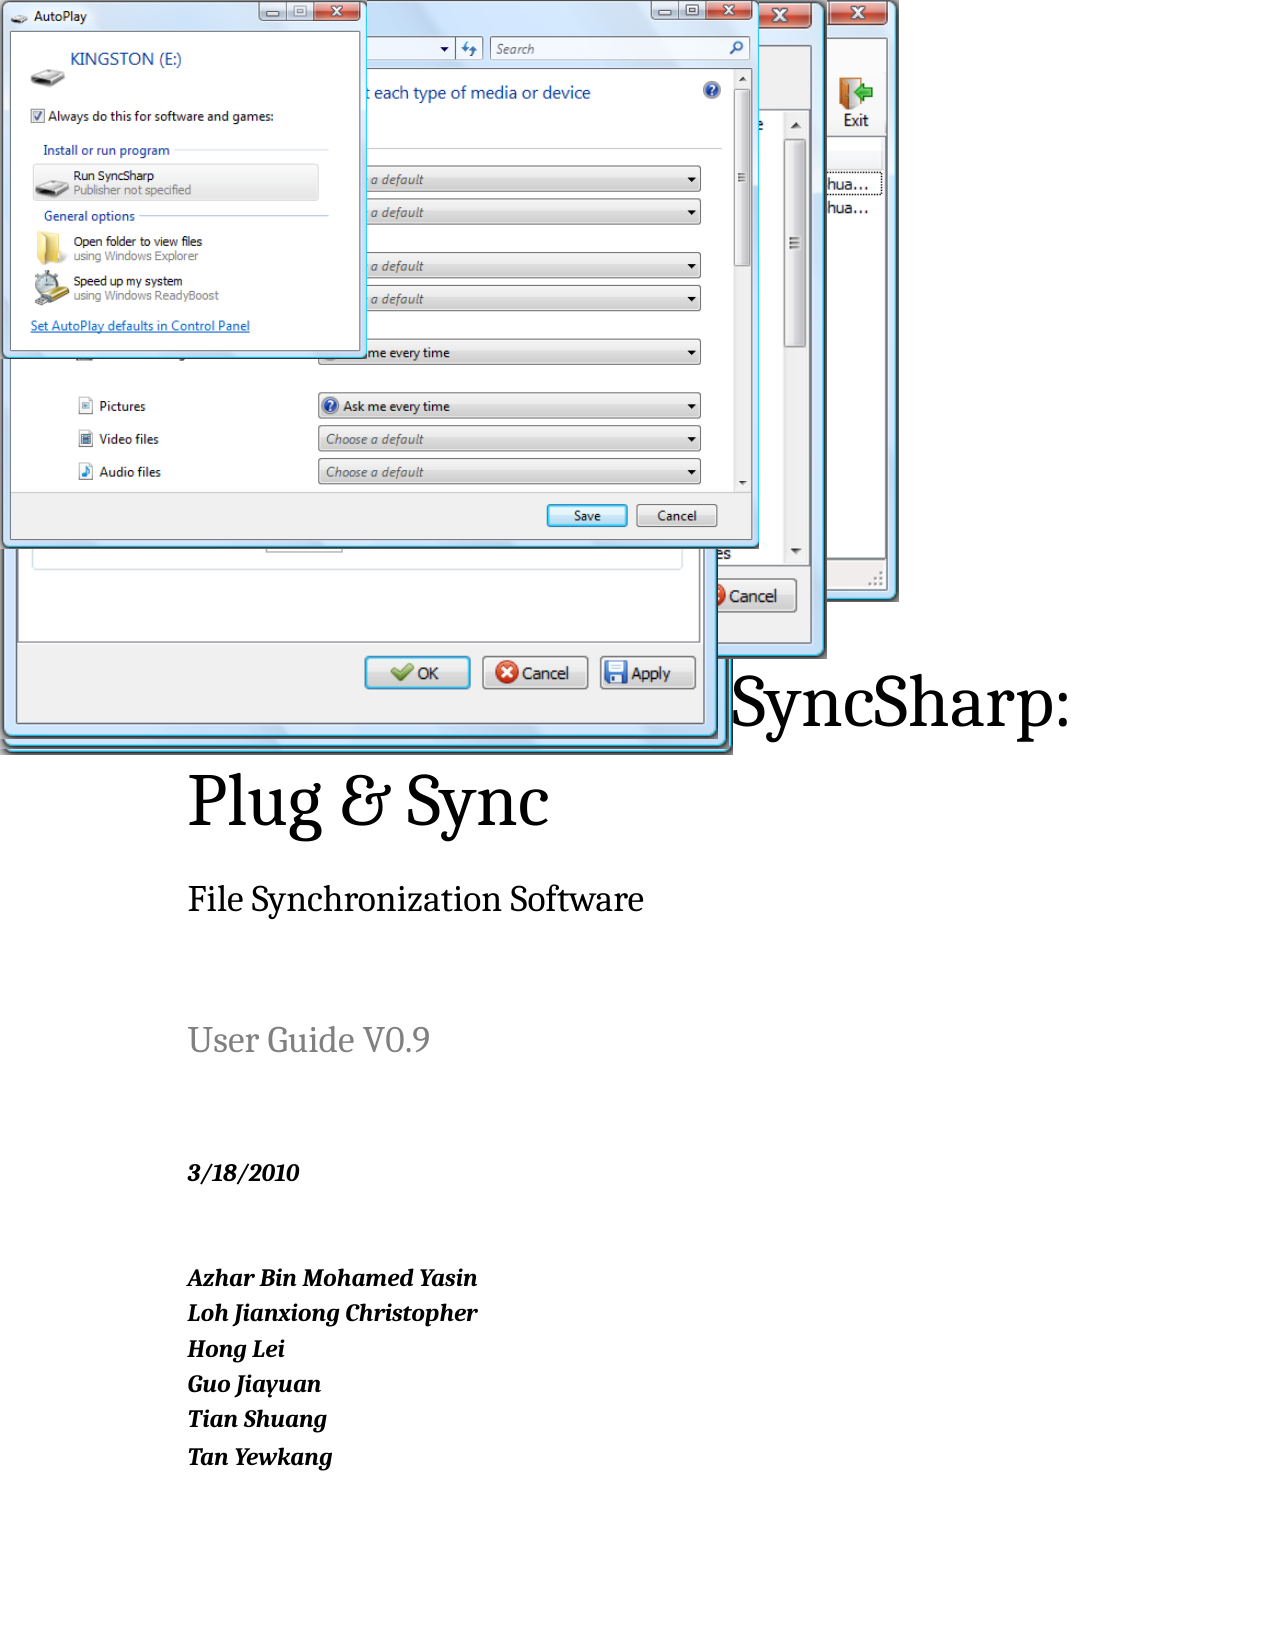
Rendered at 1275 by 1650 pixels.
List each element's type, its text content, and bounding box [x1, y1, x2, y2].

text Guo Jiayuan [187, 1372, 1087, 1397]
text Loh Jianxiong Christopher [187, 1302, 1087, 1327]
text Tan Yewkang [187, 1443, 1087, 1472]
text Hong Lei [187, 1337, 1087, 1362]
text 3/18/2010 [187, 1159, 1087, 1188]
text Tian Shuang [187, 1408, 1087, 1433]
text Azhar Bin Mohamed Yasin [187, 1266, 1029, 1291]
text File Synchronization Software [187, 878, 1087, 921]
picture [0, 0, 899, 755]
text User Guide V0.9 [187, 1018, 1087, 1062]
text SyncSharp: Plug & Sync [187, 270, 1087, 844]
